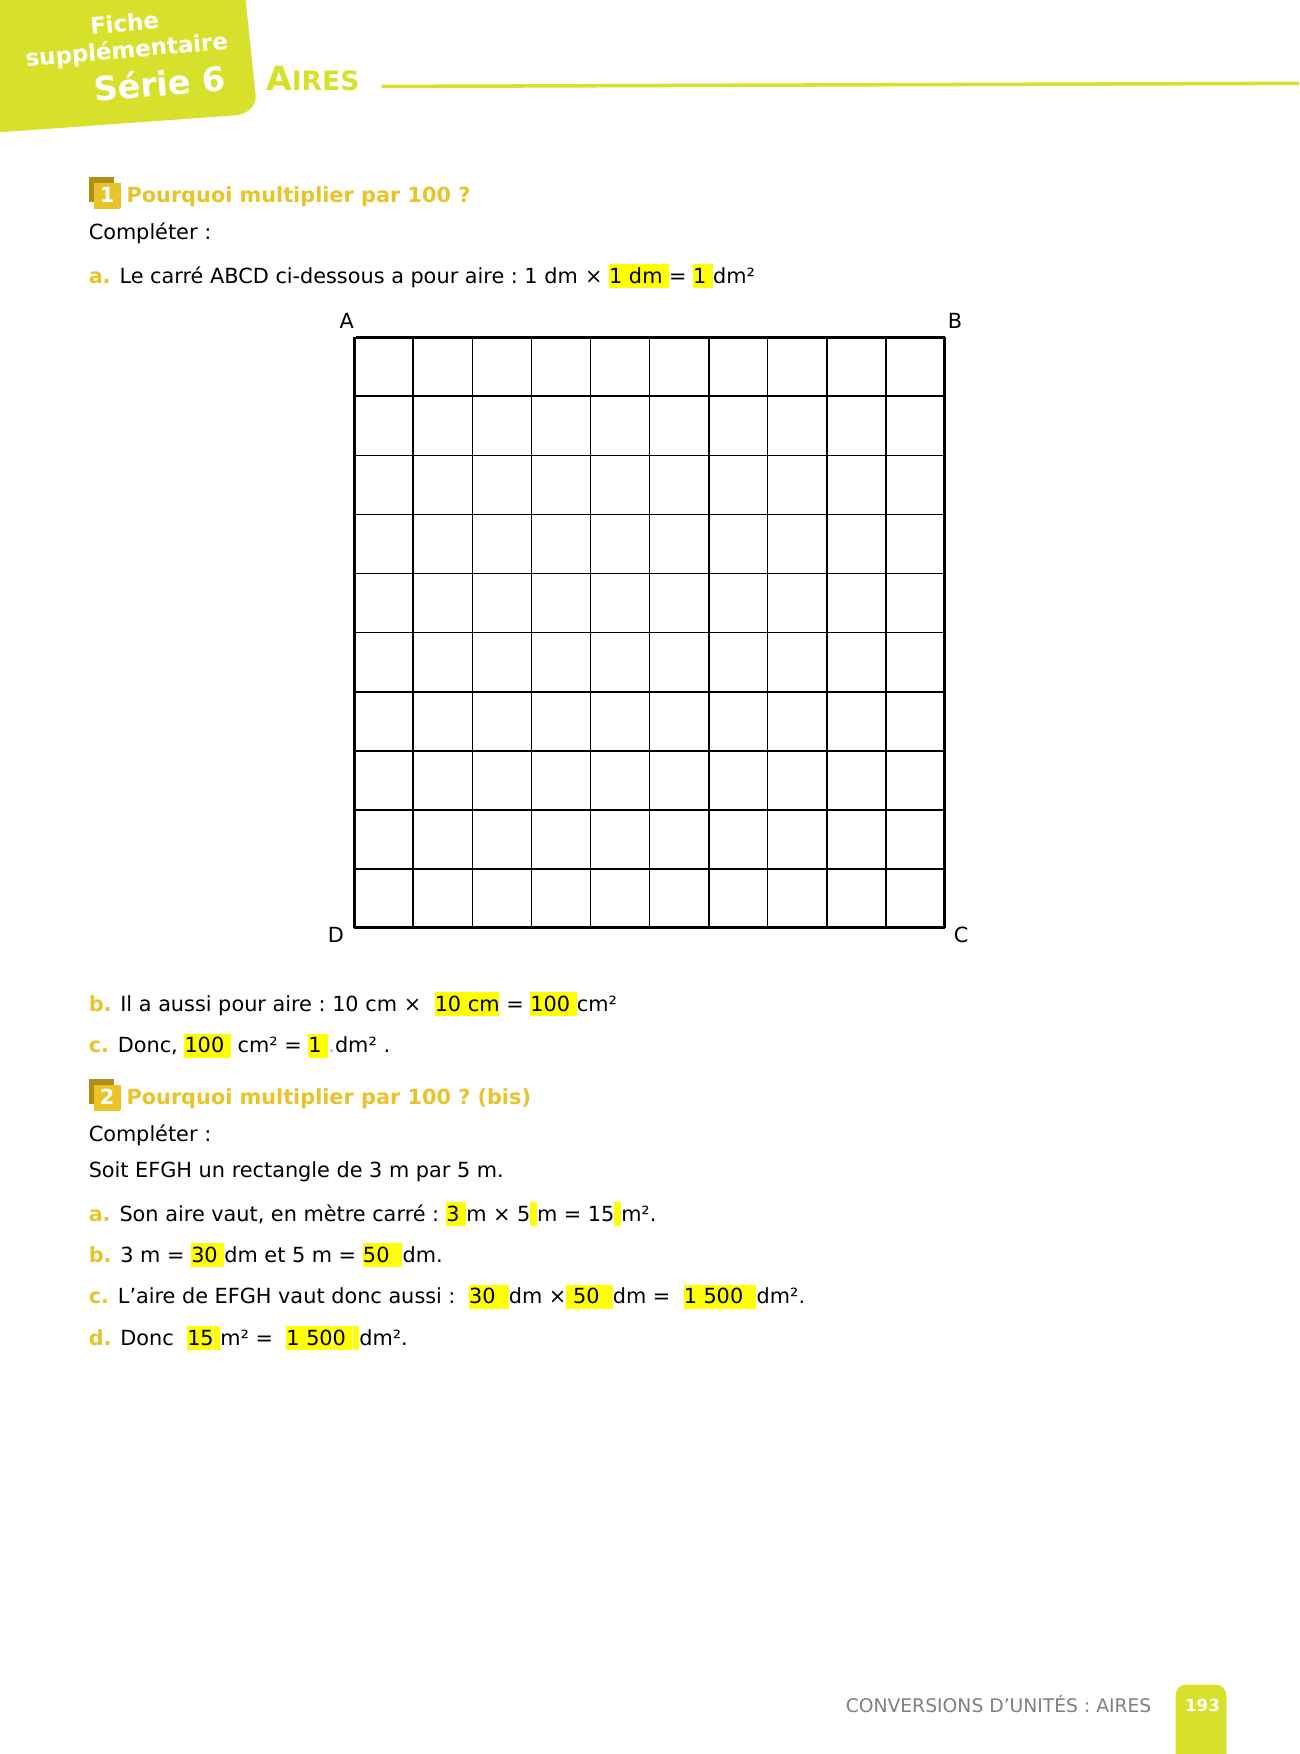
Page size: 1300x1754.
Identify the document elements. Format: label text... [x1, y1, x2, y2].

list Donc, 100 cm² = 1 .dm² . [88, 1020, 1211, 1061]
list Il a aussi pour aire : 10 cm × 10 cm = 100 cm² [88, 978, 1211, 1020]
subtitle Pourquoi multiplier par 100 ? [114, 177, 1211, 208]
list L’aire de EFGH vaut donc aussi : 30 dm × 50 dm = 1 500 dm². [88, 1271, 1211, 1312]
subtitle Compléter : [88, 220, 1205, 244]
list Son aire vaut, en mètre carré : 3 m × 5 m = 15 m². [88, 1188, 1211, 1229]
subtitle Soit EFGH un rectangle de 3 m par 5 m. [88, 1158, 1205, 1182]
list 3 m = 30 dm et 5 m = 50 dm. [88, 1229, 1211, 1271]
list Donc 15 m² = 1 500 dm². [88, 1312, 1211, 1353]
subtitle Pourquoi multiplier par 100 ? (bis) [114, 1079, 1211, 1110]
subtitle Compléter : [88, 1122, 1205, 1146]
list Le carré ABCD ci-dessous a pour aire : 1 dm × 1 dm = 1 dm² [88, 250, 1211, 292]
